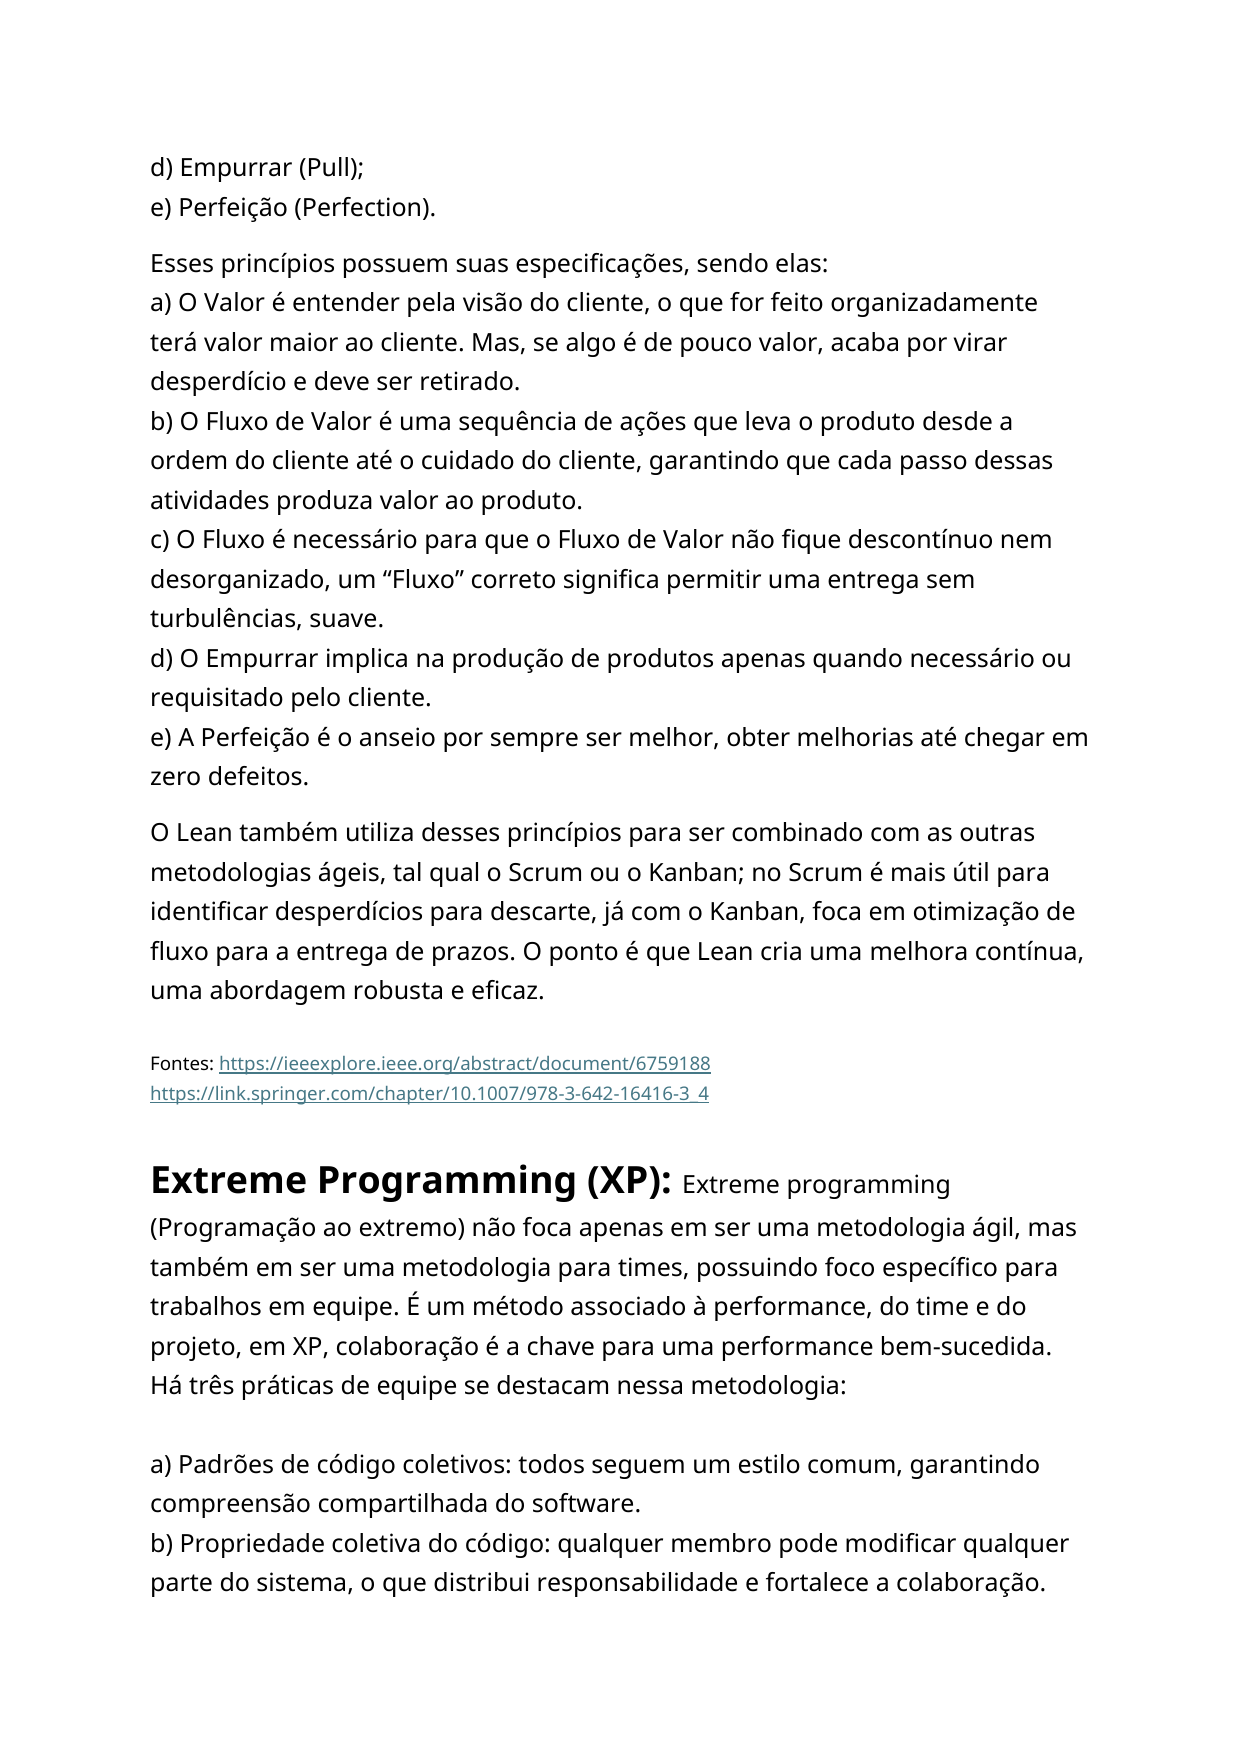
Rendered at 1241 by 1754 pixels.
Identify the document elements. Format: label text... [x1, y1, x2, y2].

text d) Empurrar (Pull); e) Perfeição (Perfection). [150, 150, 1090, 223]
text O Lean também utiliza desses princípios para ser combinado com as outras metodologias ágeis, tal qual o Scrum ou o Kanban; no Scrum é mais útil para identificar desperdícios para descarte, já com o Kanban, foca em otimização de fluxo para a entrega de prazos. O ponto é que Lean cria uma melhora contínua, uma abordagem robusta e eficaz. Fontes: https://ieeexplore.ieee.org/abstract/document/6759188 https://link.springer.com/chapter/10.1007/978-3-642-16416-3_4 Extreme Programming (XP): Extreme programming (Programação ao extremo) não foca apenas em ser uma metodologia ágil, mas também em ser uma metodologia para times, possuindo foco específico para trabalhos em equipe. É um método associado à performance, do time e do projeto, em XP, colaboração é a chave para uma performance bem-sucedida. Há três práticas de equipe se destacam nessa metodologia: a) Padrões de código coletivos: todos seguem um estilo comum, garantindo compreensão compartilhada do software. b) Propriedade coletiva do código: qualquer membro pode modificar qualquer parte do sistema, o que distribui responsabilidade e fortalece a colaboração. [150, 815, 1090, 1599]
text Esses princípios possuem suas especificações, sendo elas: a) O Valor é entender pela visão do cliente, o que for feito organizadamente terá valor maior ao cliente. Mas, se algo é de pouco valor, acaba por virar desperdício e deve ser retirado. b) O Fluxo de Valor é uma sequência de ações que leva o produto desde a ordem do cliente até o cuidado do cliente, garantindo que cada passo dessas atividades produza valor ao produto. c) O Fluxo é necessário para que o Fluxo de Valor não fique descontínuo nem desorganizado, um “Fluxo” correto significa permitir uma entrega sem turbulências, suave. d) O Empurrar implica na produção de produtos apenas quando necessário ou requisitado pelo cliente. e) A Perfeição é o anseio por sempre ser melhor, obter melhorias até chegar em zero defeitos. [150, 246, 1090, 793]
